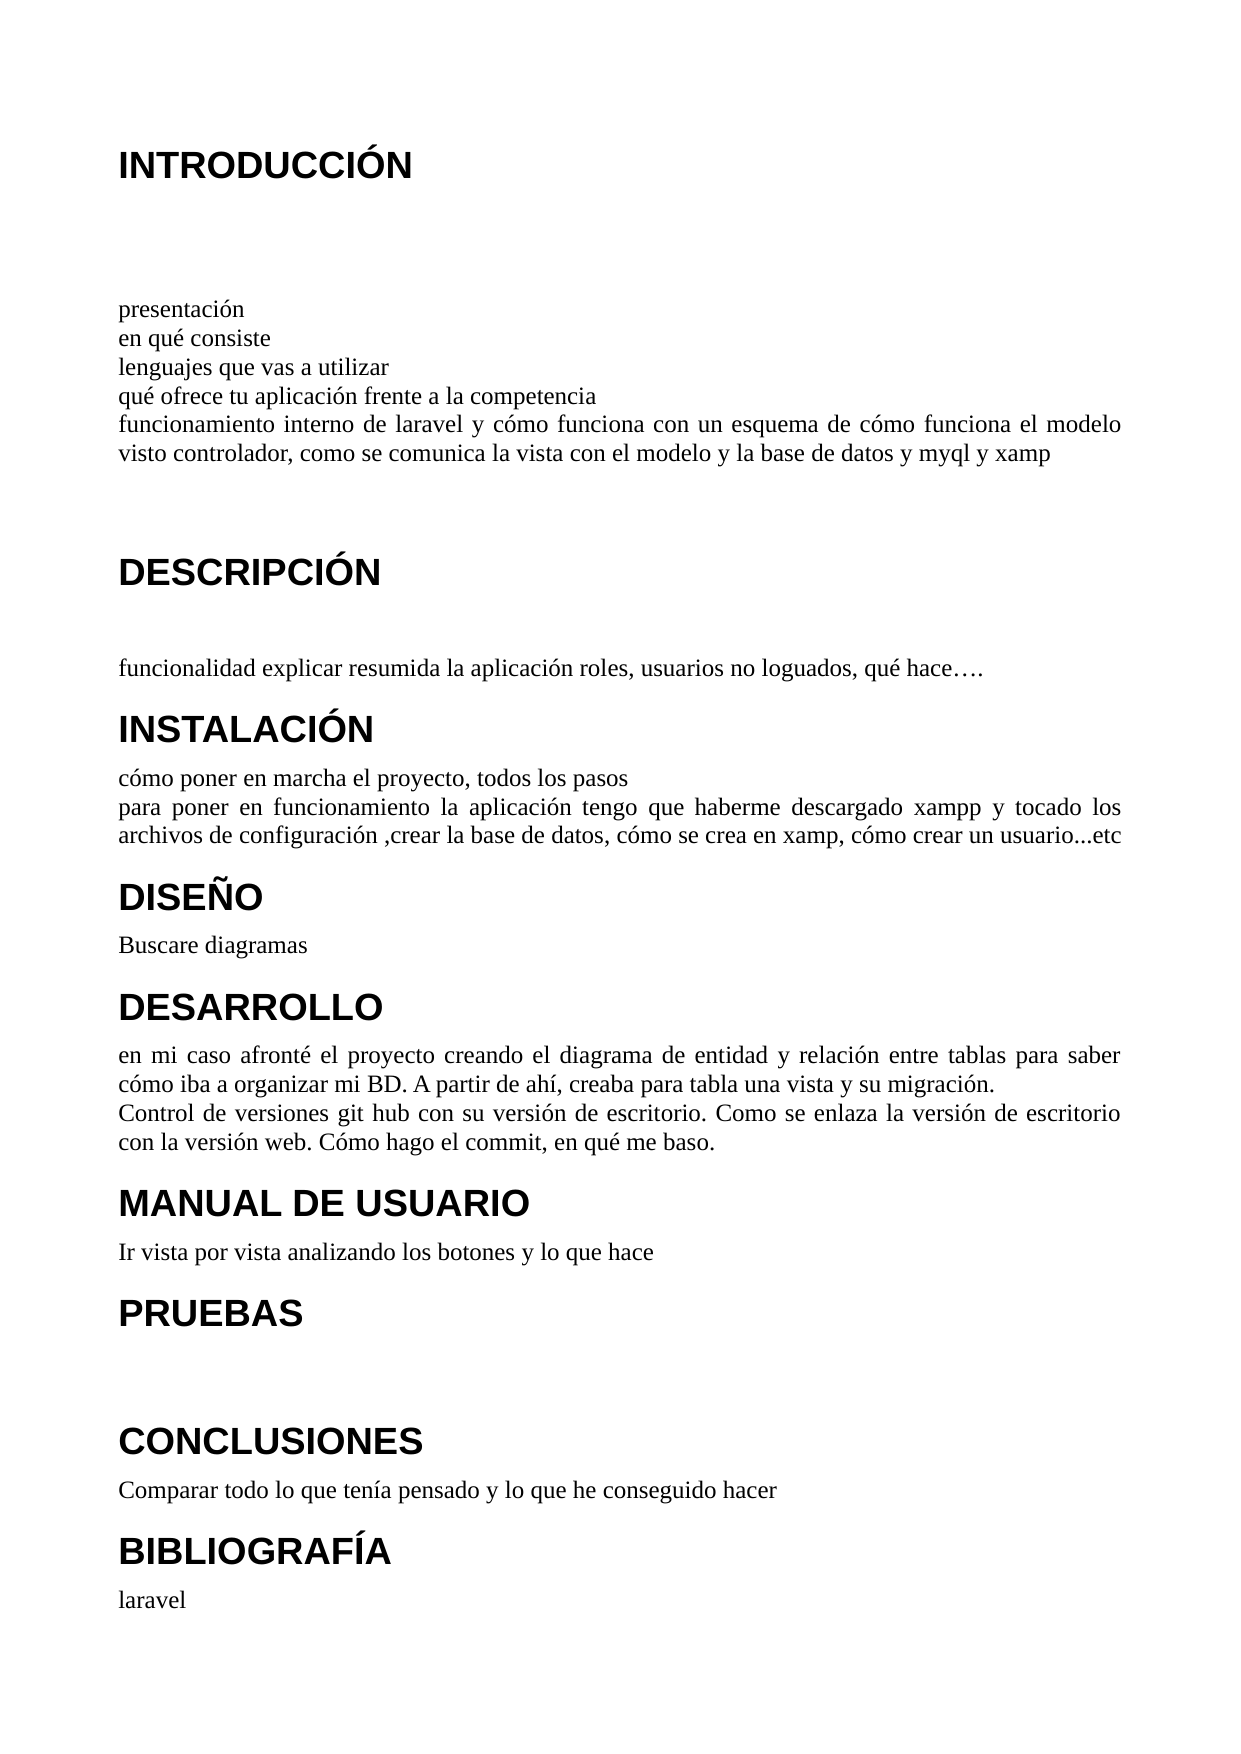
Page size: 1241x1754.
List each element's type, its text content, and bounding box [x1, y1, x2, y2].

subtitle PRUEBAS [118, 1290, 1122, 1334]
text funcionamiento interno de laravel y cómo funciona con un esquema de cómo funciona el modelo visto controlador, como se comunica la vista con el modelo y la base de datos y myql y xamp [118, 409, 1122, 467]
subtitle DISEÑO [118, 874, 1122, 918]
subtitle BIBLIOGRAFÍA [118, 1529, 1122, 1573]
subtitle INTRODUCCIÓN [118, 143, 1122, 187]
subtitle CONCLUSIONES [118, 1419, 1122, 1463]
text laravel [118, 1585, 1122, 1614]
text lenguajes que vas a utilizar [118, 352, 1122, 381]
text Comparar todo lo que tenía pensado y lo que he conseguido hacer [118, 1475, 1122, 1504]
text cómo poner en marcha el proyecto, todos los pasos [118, 763, 1122, 792]
text funcionalidad explicar resumida la aplicación roles, usuarios no loguados, qué hace…. [118, 653, 1122, 682]
text Control de versiones git hub con su versión de escritorio. Como se enlaza la versión de escritorio con la versión web. Cómo hago el commit, en qué me baso. [118, 1098, 1122, 1155]
subtitle MANUAL DE USUARIO [118, 1180, 1122, 1224]
subtitle INSTALACIÓN [118, 707, 1122, 751]
text en qué consiste [118, 323, 1122, 352]
text Buscare diagramas [118, 931, 1122, 959]
text qué ofrece tu aplicación frente a la competencia [118, 381, 1122, 409]
text Ir vista por vista analizando los botones y lo que hace [118, 1237, 1122, 1265]
subtitle DESCRIPCIÓN [118, 549, 1122, 593]
text en mi caso afronté el proyecto creando el diagrama de entidad y relación entre tablas para saber cómo iba a organizar mi BD. A partir de ahí, creaba para tabla una vista y su migración. [118, 1040, 1122, 1098]
text para poner en funcionamiento la aplicación tengo que haberme descargado xampp y tocado los archivos de configuración ,crear la base de datos, cómo se crea en xamp, cómo crear un usuario...etc [118, 792, 1122, 849]
subtitle DESARROLLO [118, 984, 1122, 1028]
text presentación [118, 294, 1122, 323]
